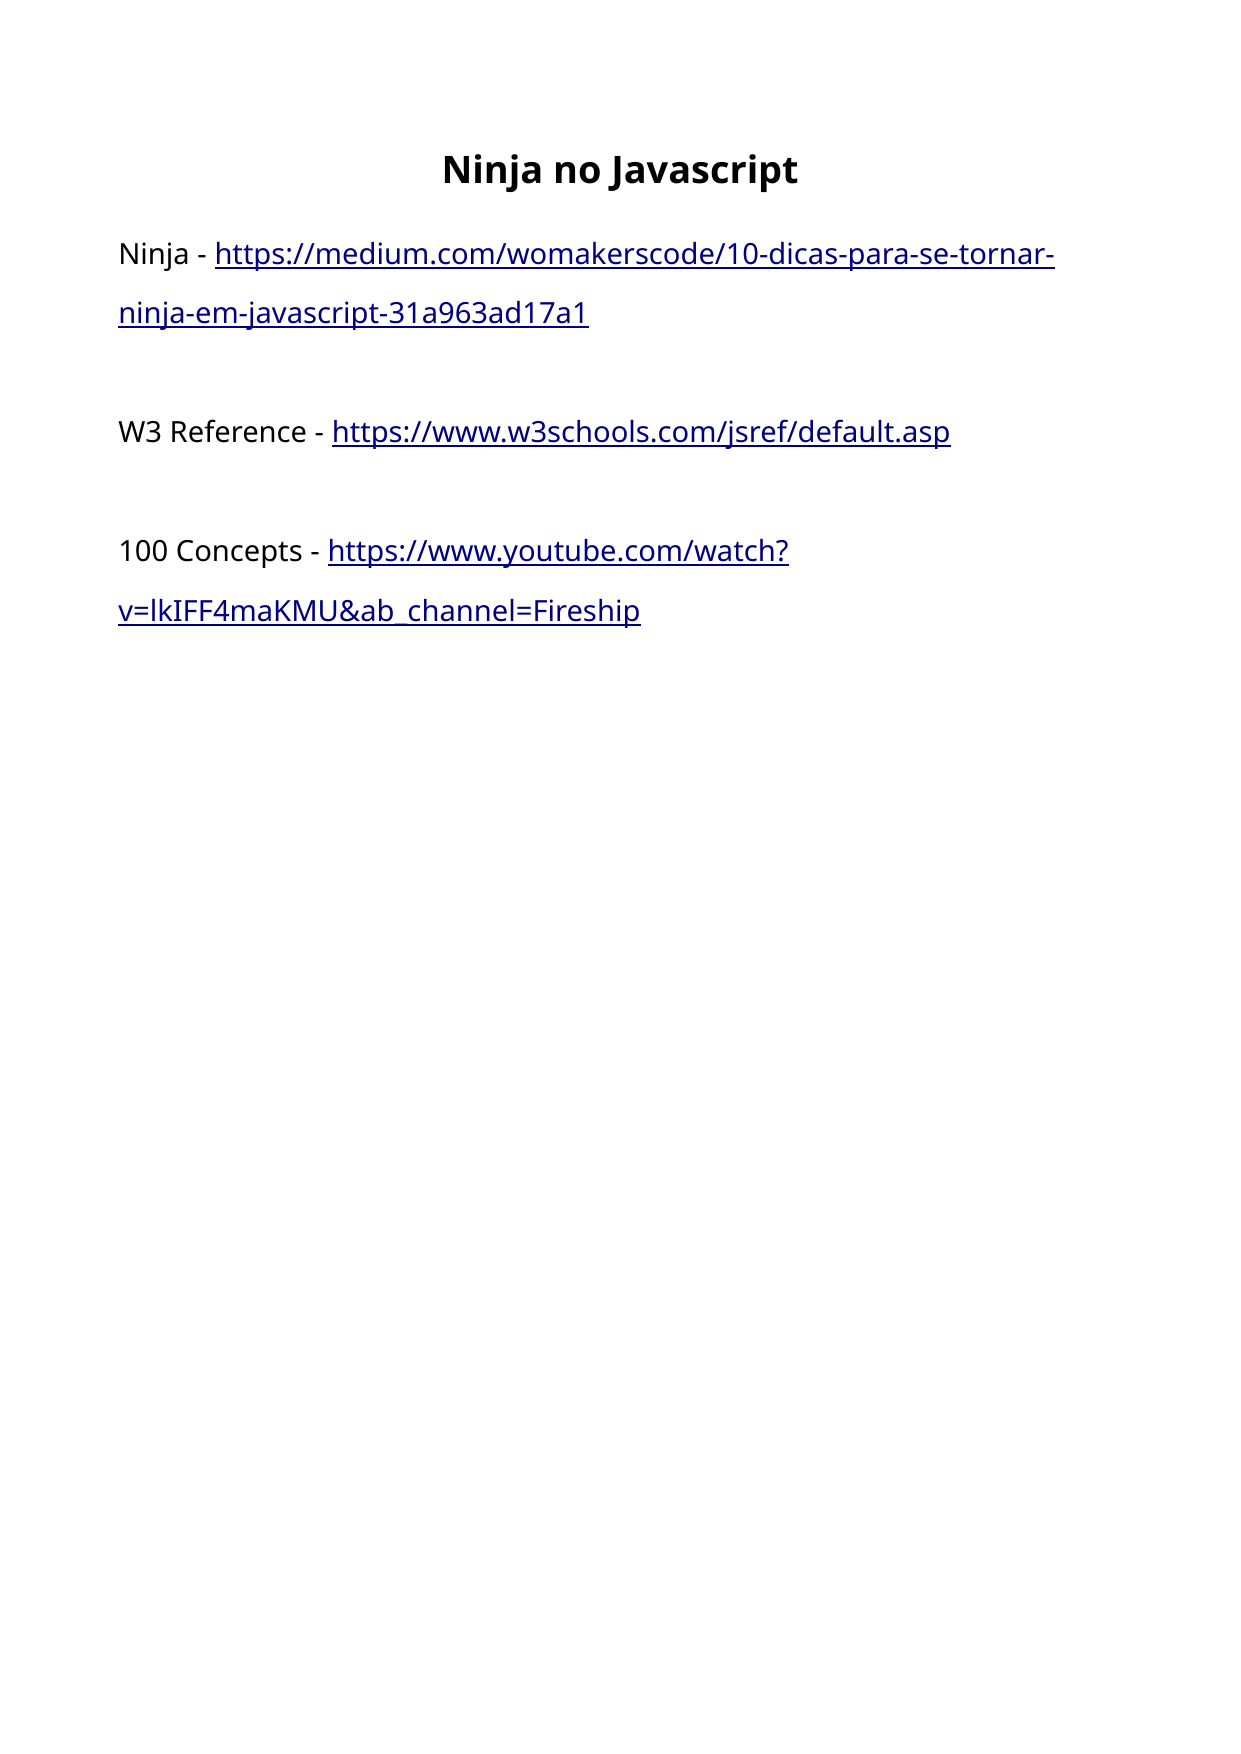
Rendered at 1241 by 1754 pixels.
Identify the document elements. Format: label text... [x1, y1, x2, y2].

subtitle Ninja no Javascript [118, 143, 1122, 195]
text Ninja - https://medium.com/womakerscode/10-dicas-para-se-tornar-ninja-em-javascript-31a963ad17a1 [118, 233, 1122, 332]
text 100 Concepts - https://www.youtube.com/watch?v=lkIFF4maKMU&ab_channel=Fireship [118, 531, 1122, 630]
text W3 Reference - https://www.w3schools.com/jsref/default.asp [118, 412, 1122, 451]
